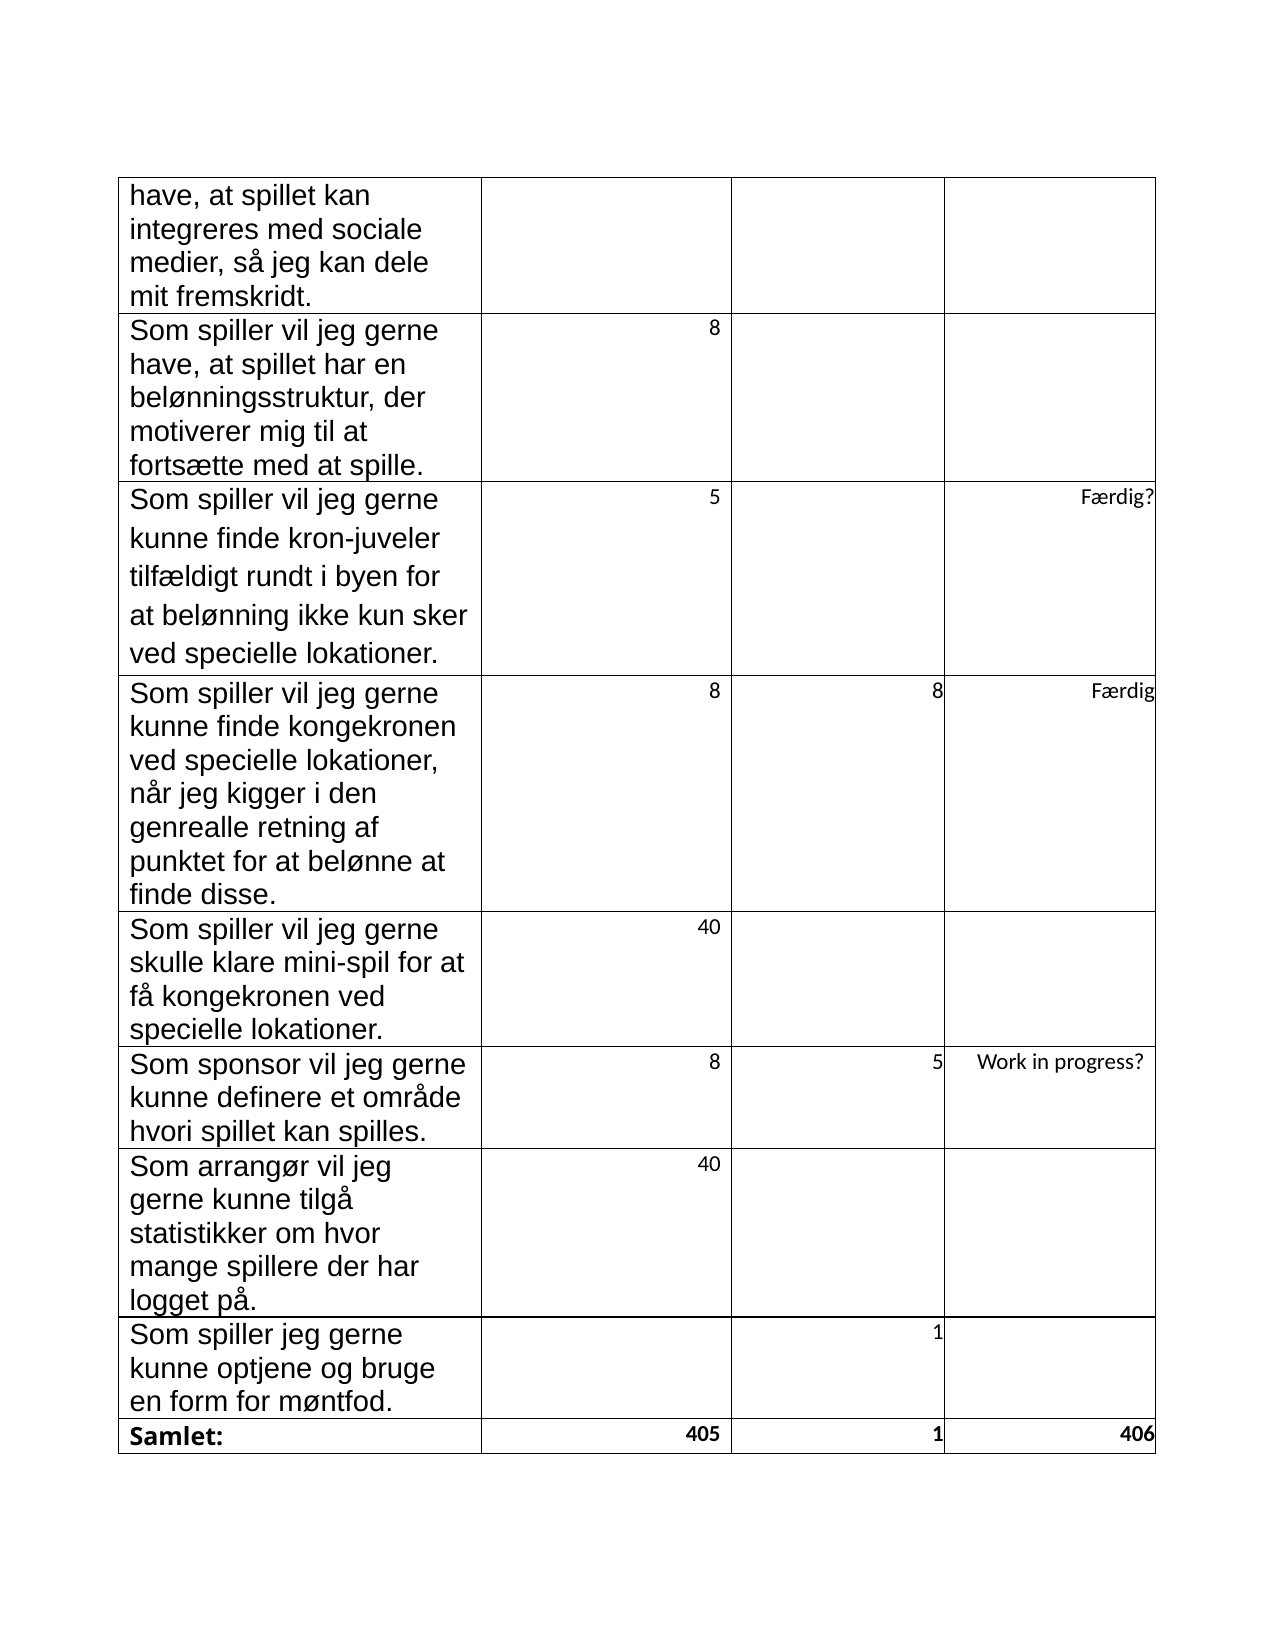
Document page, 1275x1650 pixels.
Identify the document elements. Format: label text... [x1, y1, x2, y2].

table_cell [945, 314, 1155, 481]
table_cell 5 [732, 1047, 944, 1148]
table_cell [732, 482, 944, 675]
table_cell Work in progress? [945, 1047, 1155, 1148]
table_cell 405 [482, 1419, 731, 1453]
table_cell 1 [732, 1318, 944, 1418]
table_cell 40 [482, 1149, 731, 1316]
table_cell 8 [482, 1047, 731, 1148]
table_cell 5 [482, 482, 731, 675]
table_cell Samlet: [119, 1419, 481, 1453]
table_cell [482, 1318, 731, 1418]
table_cell have, at spillet kan integreres med sociale medier, så jeg kan dele mit fremskridt. [119, 178, 481, 312]
table_cell Færdig [945, 676, 1155, 911]
table_cell [732, 314, 944, 481]
table_cell Som spiller vil jeg gerne skulle klare mini-spil for at få kongekronen ved specielle lokationer. [119, 912, 481, 1046]
table_cell [732, 1149, 944, 1316]
table_cell Som spiller vil jeg gerne kunne finde kongekronen ved specielle lokationer, når jeg kigger i den genrealle retning af punktet for at belønne at finde disse. [119, 676, 481, 911]
table_cell [945, 1318, 1155, 1418]
table_cell [732, 912, 944, 1046]
table_cell [482, 178, 731, 312]
table_cell 40 [482, 912, 731, 1046]
table_cell 8 [732, 676, 944, 911]
table_cell Som spiller vil jeg gerne kunne finde kron-juveler tilfældigt rundt i byen for at belønning ikke kun sker ved specielle lokationer. [119, 482, 481, 675]
table_cell Som spiller jeg gerne kunne optjene og bruge en form for møntfod. [119, 1318, 481, 1418]
table_cell 1 [732, 1419, 944, 1453]
table_cell Som spiller vil jeg gerne have, at spillet har en belønningsstruktur, der motiverer mig til at fortsætte med at spille. [119, 314, 481, 481]
table_cell 406 [945, 1419, 1155, 1453]
table_cell [945, 178, 1155, 312]
table_cell Færdig? [945, 482, 1155, 675]
table_cell [945, 1149, 1155, 1316]
table_cell Som arrangør vil jeg gerne kunne tilgå statistikker om hvor mange spillere der har logget på. [119, 1149, 481, 1316]
table_cell [945, 912, 1155, 1046]
table_cell Som sponsor vil jeg gerne kunne definere et område hvori spillet kan spilles. [119, 1047, 481, 1148]
table_cell 8 [482, 676, 731, 911]
table_cell [732, 178, 944, 312]
table_cell 8 [482, 314, 731, 481]
